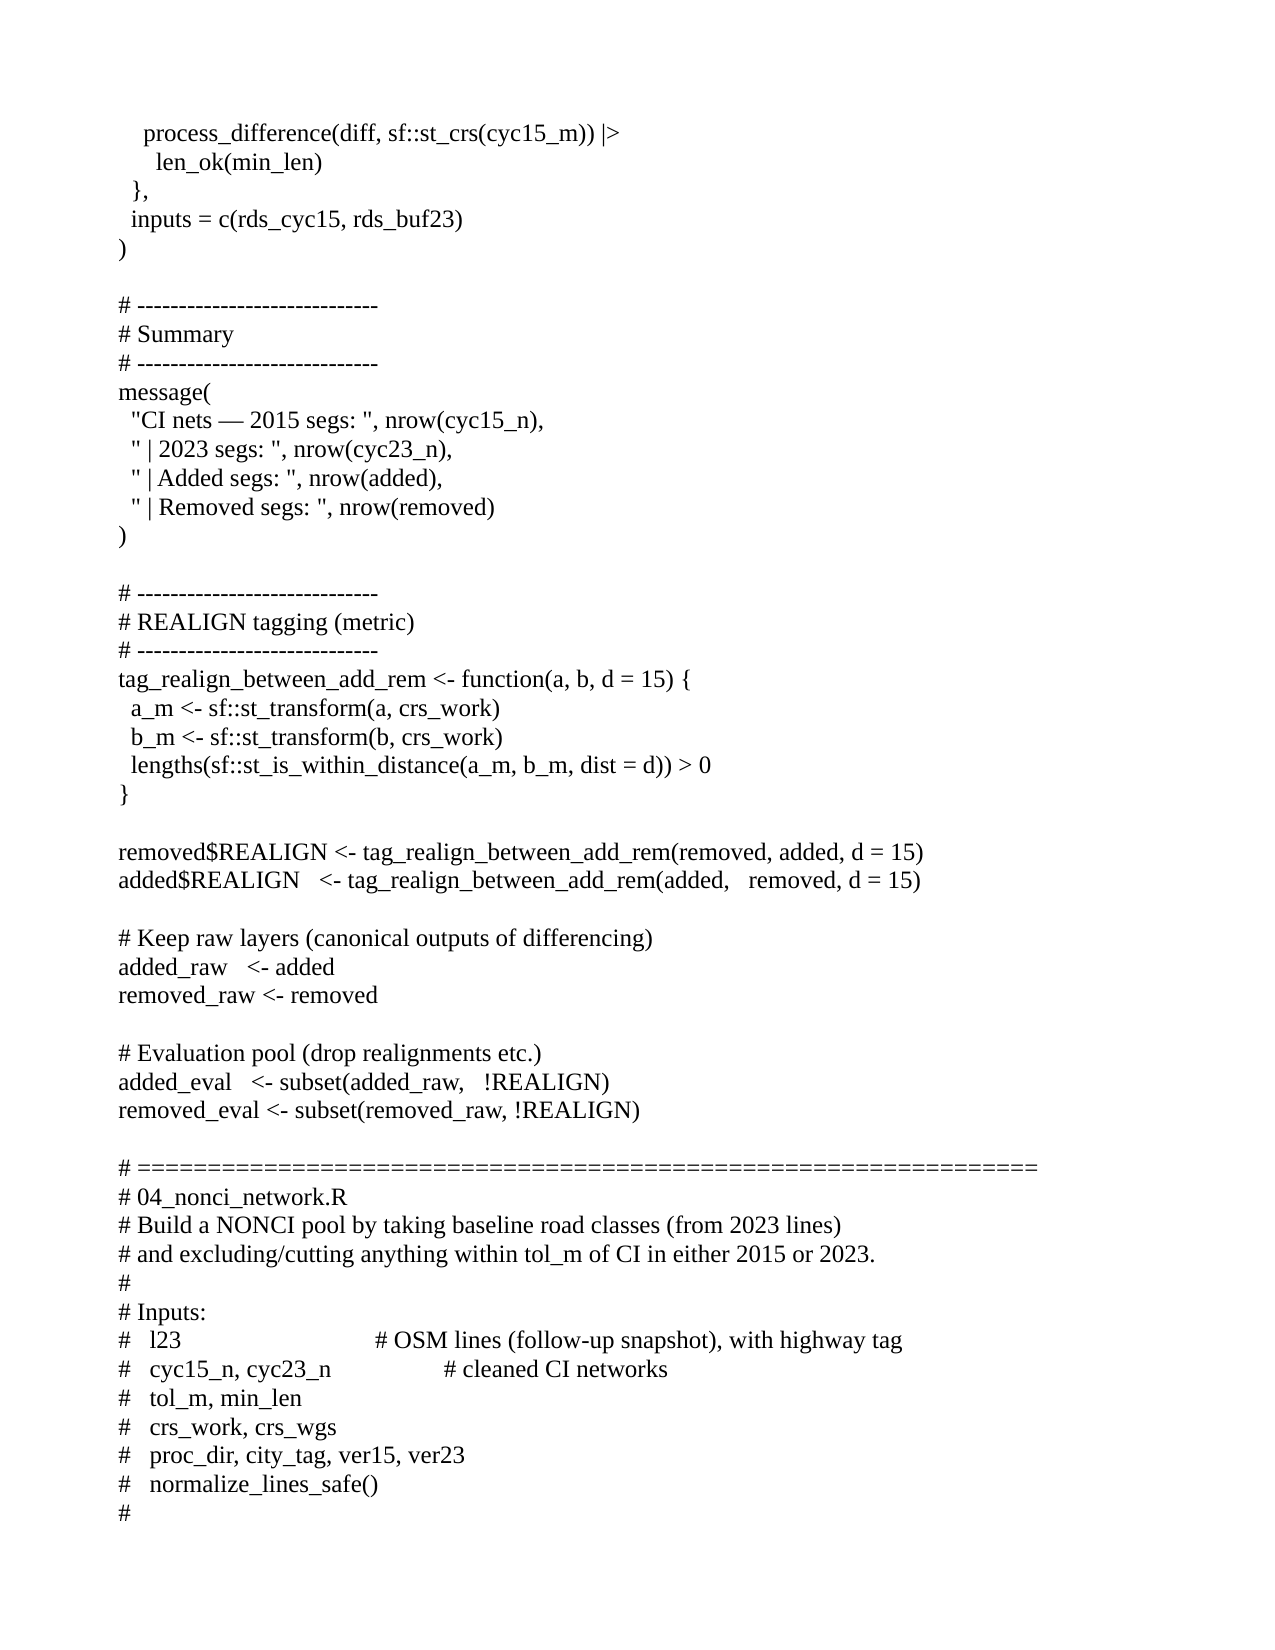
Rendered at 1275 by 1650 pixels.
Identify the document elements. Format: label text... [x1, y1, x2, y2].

text # ----------------------------- [118, 636, 1157, 664]
text # Summary [118, 319, 1157, 348]
text "CI nets — 2015 segs: ", nrow(cyc15_n), [118, 406, 1157, 434]
text removed$REALIGN <- tag_realign_between_add_rem(removed, added, d = 15) [118, 837, 1157, 866]
text # REALIGN tagging (metric) [118, 607, 1157, 636]
text # and excluding/cutting anything within tol_m of CI in either 2015 or 2023. [118, 1239, 1157, 1268]
text # normalize_lines_safe() [118, 1469, 1157, 1498]
text tag_realign_between_add_rem <- function(a, b, d = 15) { [118, 664, 1157, 693]
text # Inputs: [118, 1297, 1157, 1326]
text # Keep raw layers (canonical outputs of differencing) [118, 923, 1157, 952]
text " | 2023 segs: ", nrow(cyc23_n), [118, 434, 1157, 463]
text process_difference(diff, sf::st_crs(cyc15_m)) |> [118, 118, 1157, 147]
text # Build a NONCI pool by taking baseline road classes (from 2023 lines) [118, 1211, 1157, 1239]
text removed_raw <- removed [118, 981, 1157, 1009]
text # ----------------------------- [118, 578, 1157, 607]
text # 04_nonci_network.R [118, 1182, 1157, 1211]
text # l23 # OSM lines (follow-up snapshot), with highway tag [118, 1326, 1157, 1354]
text message( [118, 377, 1157, 406]
text # crs_work, crs_wgs [118, 1412, 1157, 1441]
text b_m <- sf::st_transform(b, crs_work) [118, 722, 1157, 751]
text # ================================================================ [118, 1153, 1157, 1182]
text # Evaluation pool (drop realignments etc.) [118, 1038, 1157, 1067]
text }, [118, 176, 1157, 204]
text added_raw <- added [118, 952, 1157, 981]
text # cyc15_n, cyc23_n # cleaned CI networks [118, 1354, 1157, 1383]
text " | Removed segs: ", nrow(removed) [118, 492, 1157, 521]
text a_m <- sf::st_transform(a, crs_work) [118, 693, 1157, 722]
text added_eval <- subset(added_raw, !REALIGN) [118, 1067, 1157, 1096]
text } [118, 779, 1157, 808]
text inputs = c(rds_cyc15, rds_buf23) [118, 204, 1157, 233]
text # ----------------------------- [118, 348, 1157, 377]
text # proc_dir, city_tag, ver15, ver23 [118, 1441, 1157, 1469]
text " | Added segs: ", nrow(added), [118, 463, 1157, 492]
text added$REALIGN <- tag_realign_between_add_rem(added, removed, d = 15) [118, 866, 1157, 894]
text lengths(sf::st_is_within_distance(a_m, b_m, dist = d)) > 0 [118, 751, 1157, 779]
text # [118, 1498, 1157, 1527]
text ) [118, 233, 1157, 262]
text # tol_m, min_len [118, 1383, 1157, 1412]
text # [118, 1268, 1157, 1297]
text ) [118, 521, 1157, 549]
text len_ok(min_len) [118, 147, 1157, 176]
text # ----------------------------- [118, 291, 1157, 319]
text removed_eval <- subset(removed_raw, !REALIGN) [118, 1096, 1157, 1124]
